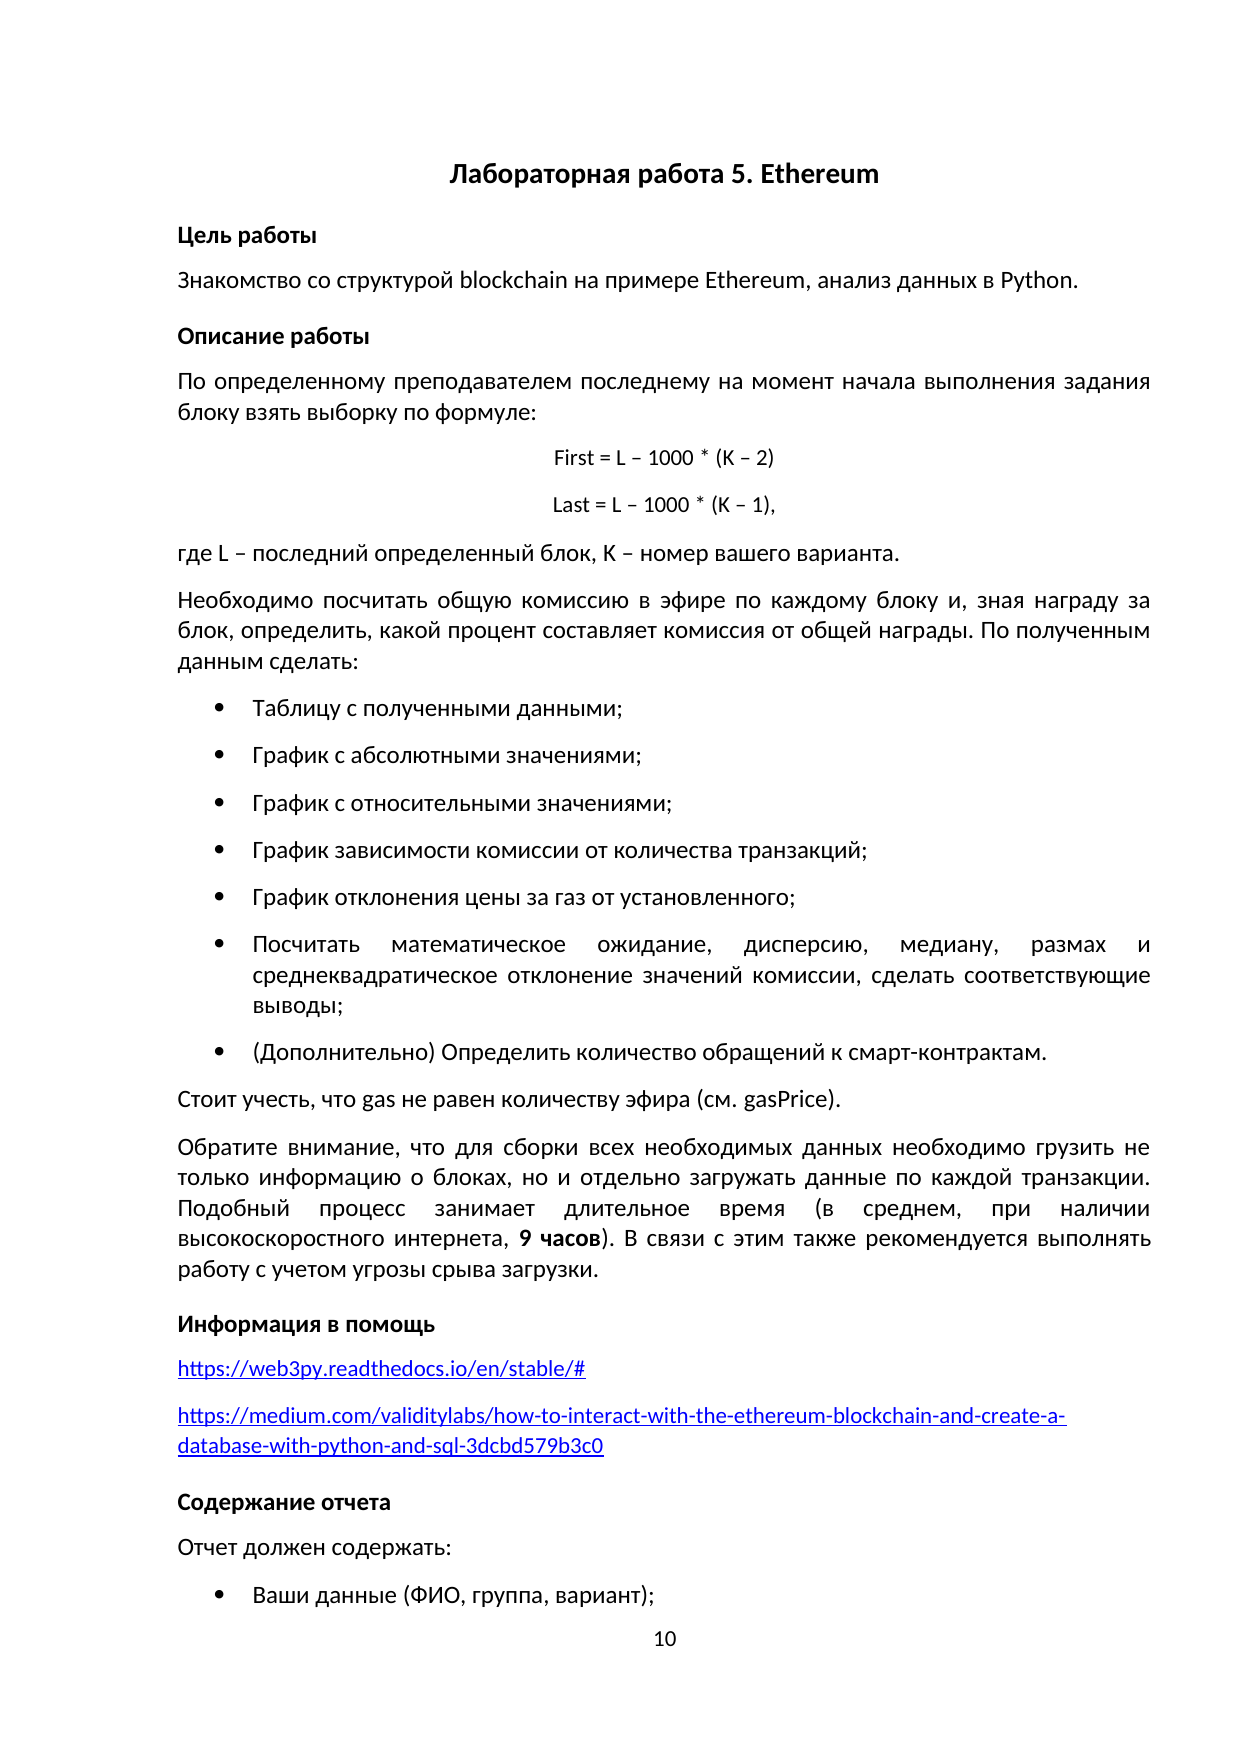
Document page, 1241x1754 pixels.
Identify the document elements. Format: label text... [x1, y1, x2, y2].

text Отчет должен содержать: [177, 1532, 1152, 1562]
list График зависимости комиссии от количества транзакций; [215, 834, 1152, 864]
text Описание работы [177, 320, 1152, 351]
text https://medium.com/validitylabs/how-to-interact-with-the-ethereum-blockchain-and-create-a-database-with-python-and-sql-3dcbd579b3c0 [177, 1401, 1152, 1459]
list Посчитать математическое ожидание, дисперсию, медиану, размах и среднеквадратическое отклонение значений комиссии, сделать соответствующие выводы; [215, 928, 1152, 1020]
list График отклонения цены за газ от установленного; [215, 881, 1152, 912]
list (Дополнительно) Определить количество обращений к смарт-контрактам. [215, 1036, 1152, 1067]
text Необходимо посчитать общую комиссию в эфире по каждому блоку и, зная награду за блок, определить, какой процент составляет комиссия от общей награды. По полученным данным сделать: [177, 584, 1152, 676]
text По определенному преподавателем последнему на момент начала выполнения задания блоку взять выборку по формуле: [177, 365, 1152, 426]
text https://web3py.readthedocs.io/en/stable/# [177, 1354, 1152, 1382]
text First = L – 1000 * (K – 2) [177, 443, 1152, 471]
text Информация в помощь [177, 1308, 1152, 1339]
text Знакомство со структурой blockchain на примере Ethereum, анализ данных в Python. [177, 264, 1152, 295]
text Стоит учесть, что gas не равен количеству эфира (см. gasPrice). [177, 1084, 1152, 1114]
list Ваши данные (ФИО, группа, вариант); [215, 1579, 1152, 1609]
list Таблицу с полученными данными; [215, 692, 1152, 723]
list График с относительными значениями; [215, 787, 1152, 817]
text Лабораторная работа 5. Ethereum [177, 156, 1152, 191]
text Last = L – 1000 * (K – 1), [177, 490, 1152, 518]
text Обратите внимание, что для сборки всех необходимых данных необходимо грузить не только информацию о блоках, но и отдельно загружать данные по каждой транзакции. Подобный процесс занимает длительное время (в среднем, при наличии высокоскоростного интернета, 9 часов). В связи с этим также рекомендуется выполнять работу с учетом угрозы срыва загрузки. [177, 1131, 1152, 1283]
text где L – последний определенный блок, K – номер вашего варианта. [177, 537, 1152, 567]
text Цель работы [177, 219, 1152, 249]
text Содержание отчета [177, 1486, 1152, 1517]
list График с абсолютными значениями; [215, 739, 1152, 770]
